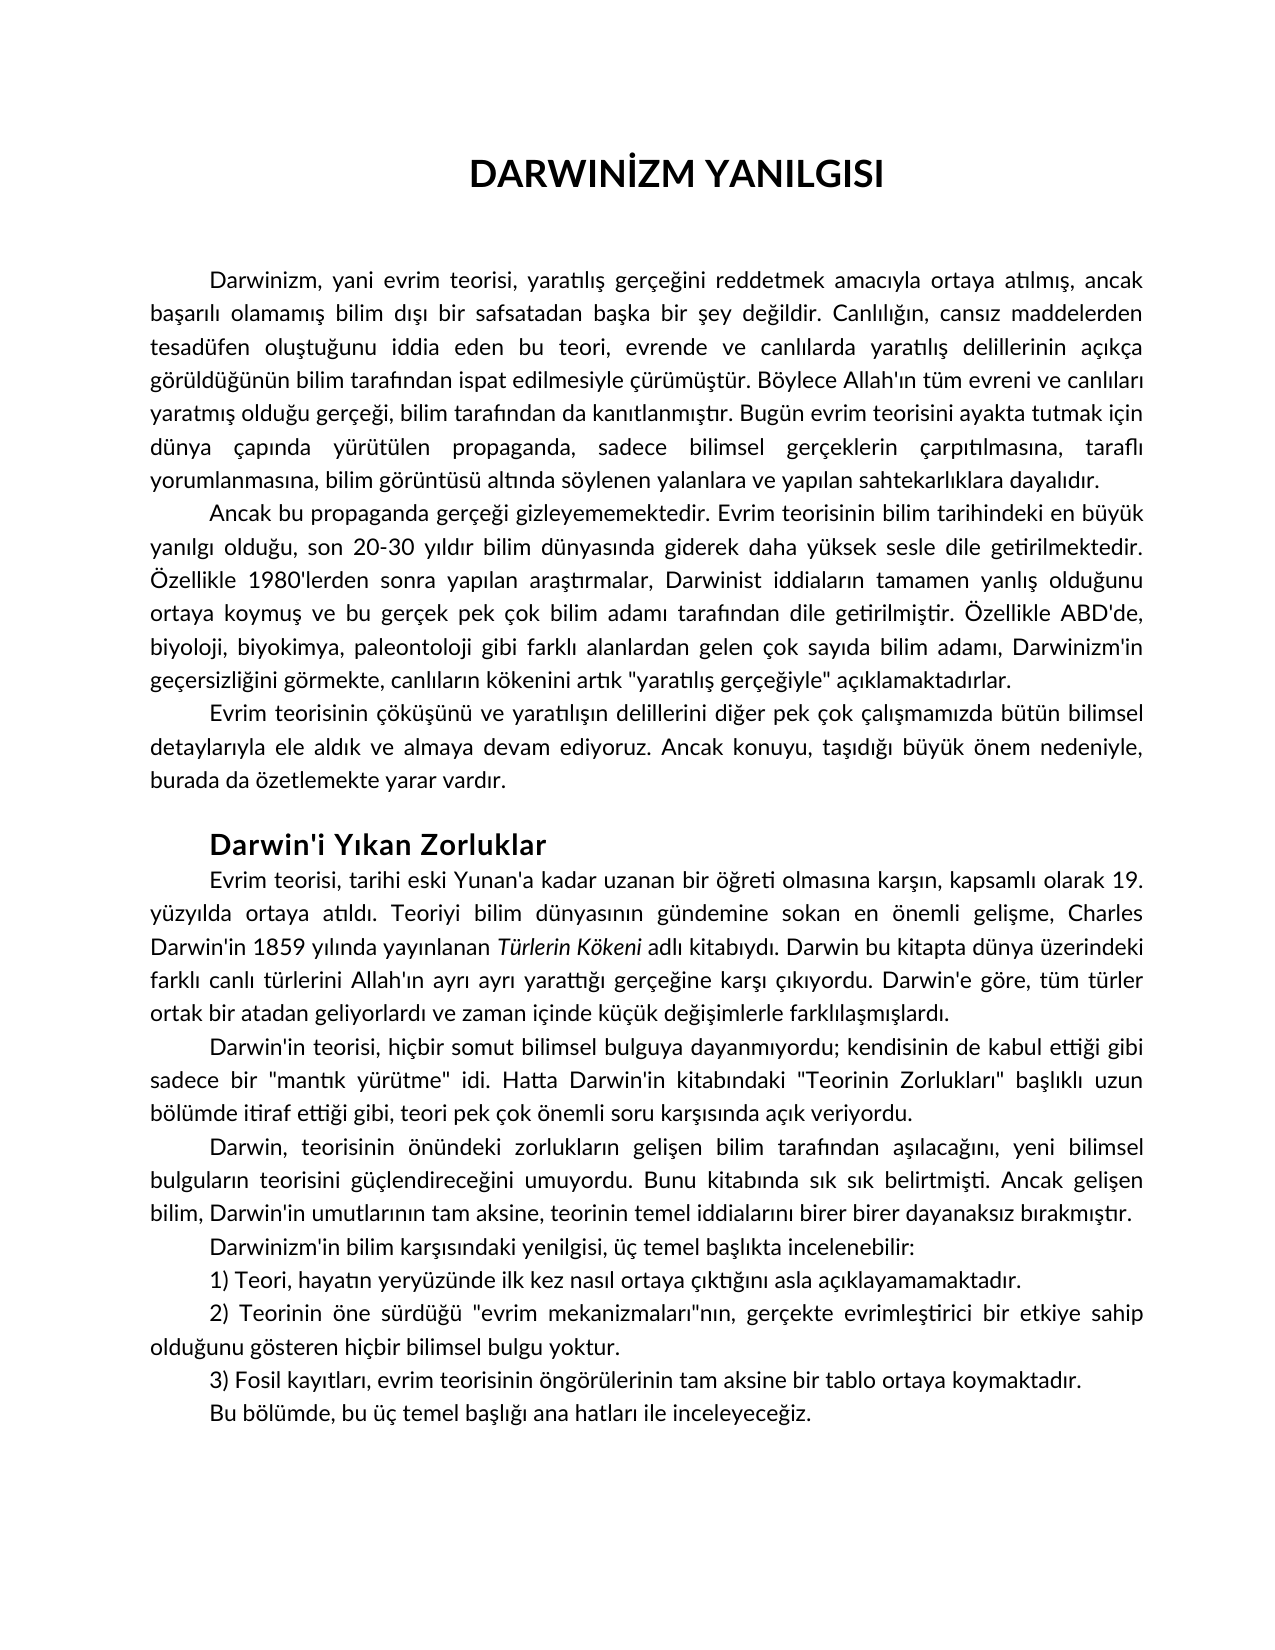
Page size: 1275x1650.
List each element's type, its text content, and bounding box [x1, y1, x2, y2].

text DARWINİZM YANILGISI [150, 150, 1145, 195]
text Bu bölümde, bu üç temel başlığı ana hatları ile inceleyeceğiz. [150, 1395, 1145, 1428]
text Darwin, teorisinin önündeki zorlukların gelişen bilim tarafından aşılacağını, yeni bilimsel bulguların teorisini güçlendireceğini umuyordu. Bunu kitabında sık sık belirtmişti. Ancak gelişen bilim, Darwin'in umutlarının tam aksine, teorinin temel iddialarını birer birer dayanaksız bırakmıştır. [150, 1128, 1145, 1228]
text Evrim teorisi, tarihi eski Yunan'a kadar uzanan bir öğreti olmasına karşın, kapsamlı olarak 19. yüzyılda ortaya atıldı. Teoriyi bilim dünyasının gündemine sokan en önemli gelişme, Charles Darwin'in 1859 yılında yayınlanan Türlerin Kökeni adlı kitabıydı. Darwin bu kitapta dünya üzerindeki farklı canlı türlerini Allah'ın ayrı ayrı yarattığı gerçeğine karşı çıkıyordu. Darwin'e göre, tüm türler ortak bir atadan geliyorlardı ve zaman içinde küçük değişimlerle farklılaşmışlardı. [150, 862, 1145, 1028]
text 3) Fosil kayıtları, evrim teorisinin öngörülerinin tam aksine bir tablo ortaya koymaktadır. [150, 1362, 1145, 1395]
text 1) Teori, hayatın yeryüzünde ilk kez nasıl ortaya çıktığını asla açıklayamamaktadır. [150, 1262, 1145, 1295]
text Ancak bu propaganda gerçeği gizleyememektedir. Evrim teorisinin bilim tarihindeki en büyük yanılgı olduğu, son 20-30 yıldır bilim dünyasında giderek daha yüksek sesle dile getirilmektedir. Özellikle 1980'lerden sonra yapılan araştırmalar, Darwinist iddiaların tamamen yanlış olduğunu ortaya koymuş ve bu gerçek pek çok bilim adamı tarafından dile getirilmiştir. Özellikle ABD'de, biyoloji, biyokimya, paleontoloji gibi farklı alanlardan gelen çok sayıda bilim adamı, Darwinizm'in geçersizliğini görmekte, canlıların kökenini artık "yaratılış gerçeğiyle" açıklamaktadırlar. [150, 495, 1145, 695]
text Darwinizm, yani evrim teorisi, yaratılış gerçeğini reddetmek amacıyla ortaya atılmış, ancak başarılı olamamış bilim dışı bir safsatadan başka bir şey değildir. Canlılığın, cansız maddelerden tesadüfen oluştuğunu iddia eden bu teori, evrende ve canlılarda yaratılış delillerinin açıkça görüldüğünün bilim tarafından ispat edilmesiyle çürümüştür. Böylece Allah'ın tüm evreni ve canlıları yaratmış olduğu gerçeği, bilim tarafından da kanıtlanmıştır. Bugün evrim teorisini ayakta tutmak için dünya çapında yürütülen propaganda, sadece bilimsel gerçeklerin çarpıtılmasına, taraflı yorumlanmasına, bilim görüntüsü altında söylenen yalanlara ve yapılan sahtekarlıklara dayalıdır. [150, 262, 1145, 495]
text Evrim teorisinin çöküşünü ve yaratılışın delillerini diğer pek çok çalışmamızda bütün bilimsel detaylarıyla ele aldık ve almaya devam ediyoruz. Ancak konuyu, taşıdığı büyük önem nedeniyle, burada da özetlemekte yarar vardır. [150, 695, 1145, 795]
text Darwinizm'in bilim karşısındaki yenilgisi, üç temel başlıkta incelenebilir: [150, 1228, 1145, 1262]
text Darwin'in teorisi, hiçbir somut bilimsel bulguya dayanmıyordu; kendisinin de kabul ettiği gibi sadece bir "mantık yürütme" idi. Hatta Darwin'in kitabındaki "Teorinin Zorlukları" başlıklı uzun bölümde itiraf ettiği gibi, teori pek çok önemli soru karşısında açık veriyordu. [150, 1028, 1145, 1128]
text 2) Teorinin öne sürdüğü "evrim mekanizmaları"nın, gerçekte evrimleştirici bir etkiye sahip olduğunu gösteren hiçbir bilimsel bulgu yoktur. [150, 1295, 1145, 1362]
text Darwin'i Yıkan Zorluklar [150, 828, 1145, 862]
